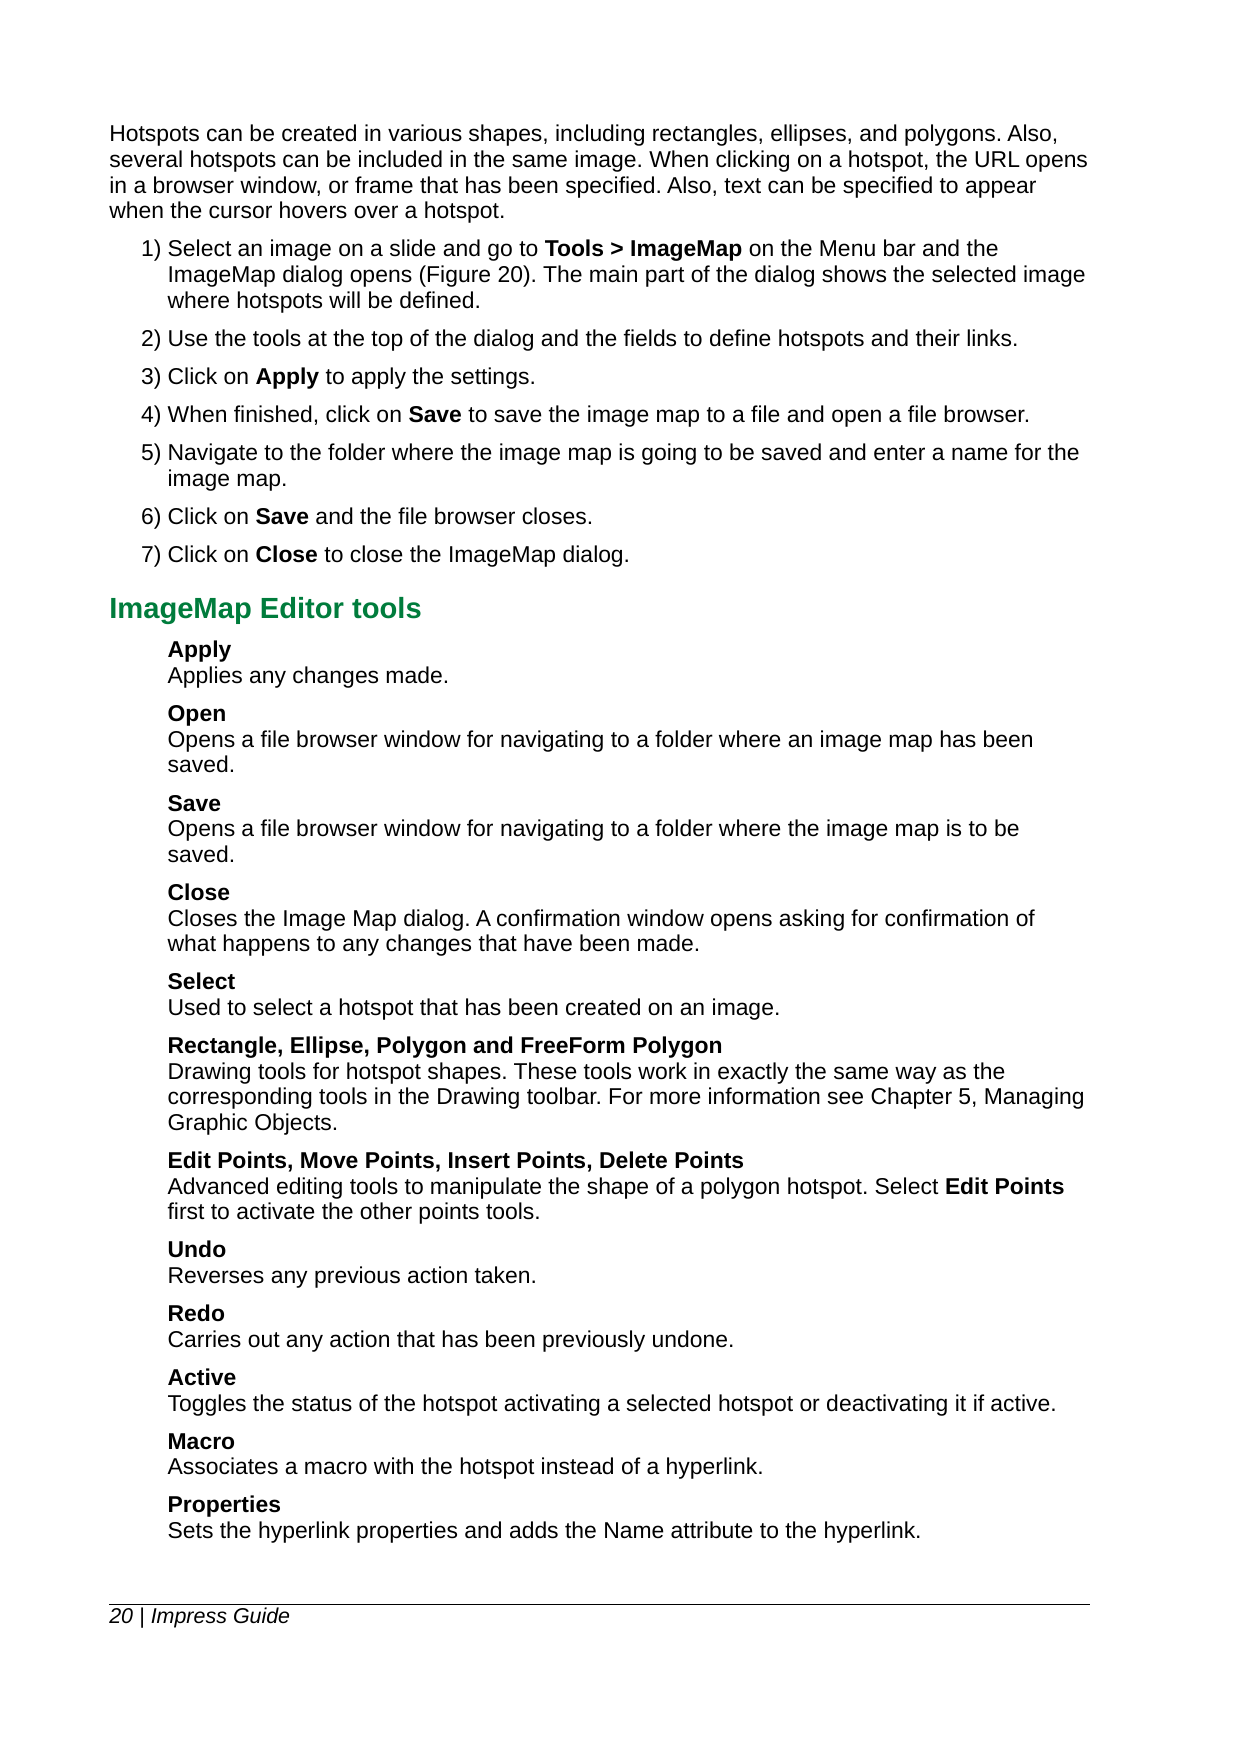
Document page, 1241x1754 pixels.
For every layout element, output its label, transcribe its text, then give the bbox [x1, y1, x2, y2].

text Used to select a hotspot that has been created on an image. [167, 995, 1090, 1020]
text Rectangle, Ellipse, Polygon and FreeForm Polygon [167, 1033, 1090, 1058]
text Save [167, 790, 1090, 816]
text Hotspots can be created in various shapes, including rectangles, ellipses, and polygons. Also, several hotspots can be included in the same image. When clicking on a hotspot, the URL opens in a browser window, or frame that has been specified. Also, text can be specified to appear when the cursor hovers over a hotspot. [109, 121, 1090, 223]
subtitle ImageMap Editor tools [109, 592, 1090, 625]
text Macro [167, 1428, 1090, 1454]
text Properties [167, 1492, 1090, 1518]
text Toggles the status of the hotspot activating a selected hotspot or deactivating it if active. [167, 1390, 1090, 1416]
text Opens a file browser window for navigating to a folder where the image map is to be saved. [167, 816, 1090, 867]
list Click on Apply to apply the settings. [153, 363, 1090, 389]
list Navigate to the folder where the image map is going to be saved and enter a name for the image map. [153, 440, 1090, 491]
text Undo [167, 1237, 1090, 1263]
list Click on Close to close the ImageMap dialog. [153, 542, 1090, 567]
text Opens a file browser window for navigating to a folder where an image map has been saved. [167, 727, 1090, 778]
text Open [167, 701, 1090, 727]
list Click on Save and the file browser closes. [153, 503, 1090, 529]
list Use the tools at the top of the dialog and the fields to define hotspots and their links. [153, 325, 1090, 351]
list When finished, click on Save to save the image map to a file and open a file browser. [153, 402, 1090, 427]
text Active [167, 1365, 1090, 1390]
text Edit Points, Move Points, Insert Points, Delete Points [167, 1148, 1090, 1173]
text Associates a macro with the hotspot instead of a hyperlink. [167, 1454, 1090, 1480]
text Reverses any previous action taken. [167, 1263, 1090, 1288]
text Applies any changes made. [167, 663, 1090, 688]
text Advanced editing tools to manipulate the shape of a polygon hotspot. Select Edit Points first to activate the other points tools. [167, 1173, 1090, 1225]
text Close [167, 880, 1090, 905]
text Sets the hyperlink properties and adds the Name attribute to the hyperlink. [167, 1518, 1090, 1543]
text Select [167, 969, 1090, 995]
text Closes the Image Map dialog. A confirmation window opens asking for confirmation of what happens to any changes that have been made. [167, 905, 1090, 957]
text Carries out any action that has been previously undone. [167, 1327, 1090, 1352]
text Redo [167, 1301, 1090, 1327]
text Apply [167, 637, 1090, 663]
text Drawing tools for hotspot shapes. These tools work in exactly the same way as the corresponding tools in the Drawing toolbar. For more information see Chapter 5, Managing Graphic Objects. [167, 1058, 1090, 1135]
list Select an image on a slide and go to Tools > ImageMap on the Menu bar and the ImageMap dialog opens (Figure 20). The main part of the dialog shows the selected image where hotspots will be defined. [153, 236, 1090, 313]
